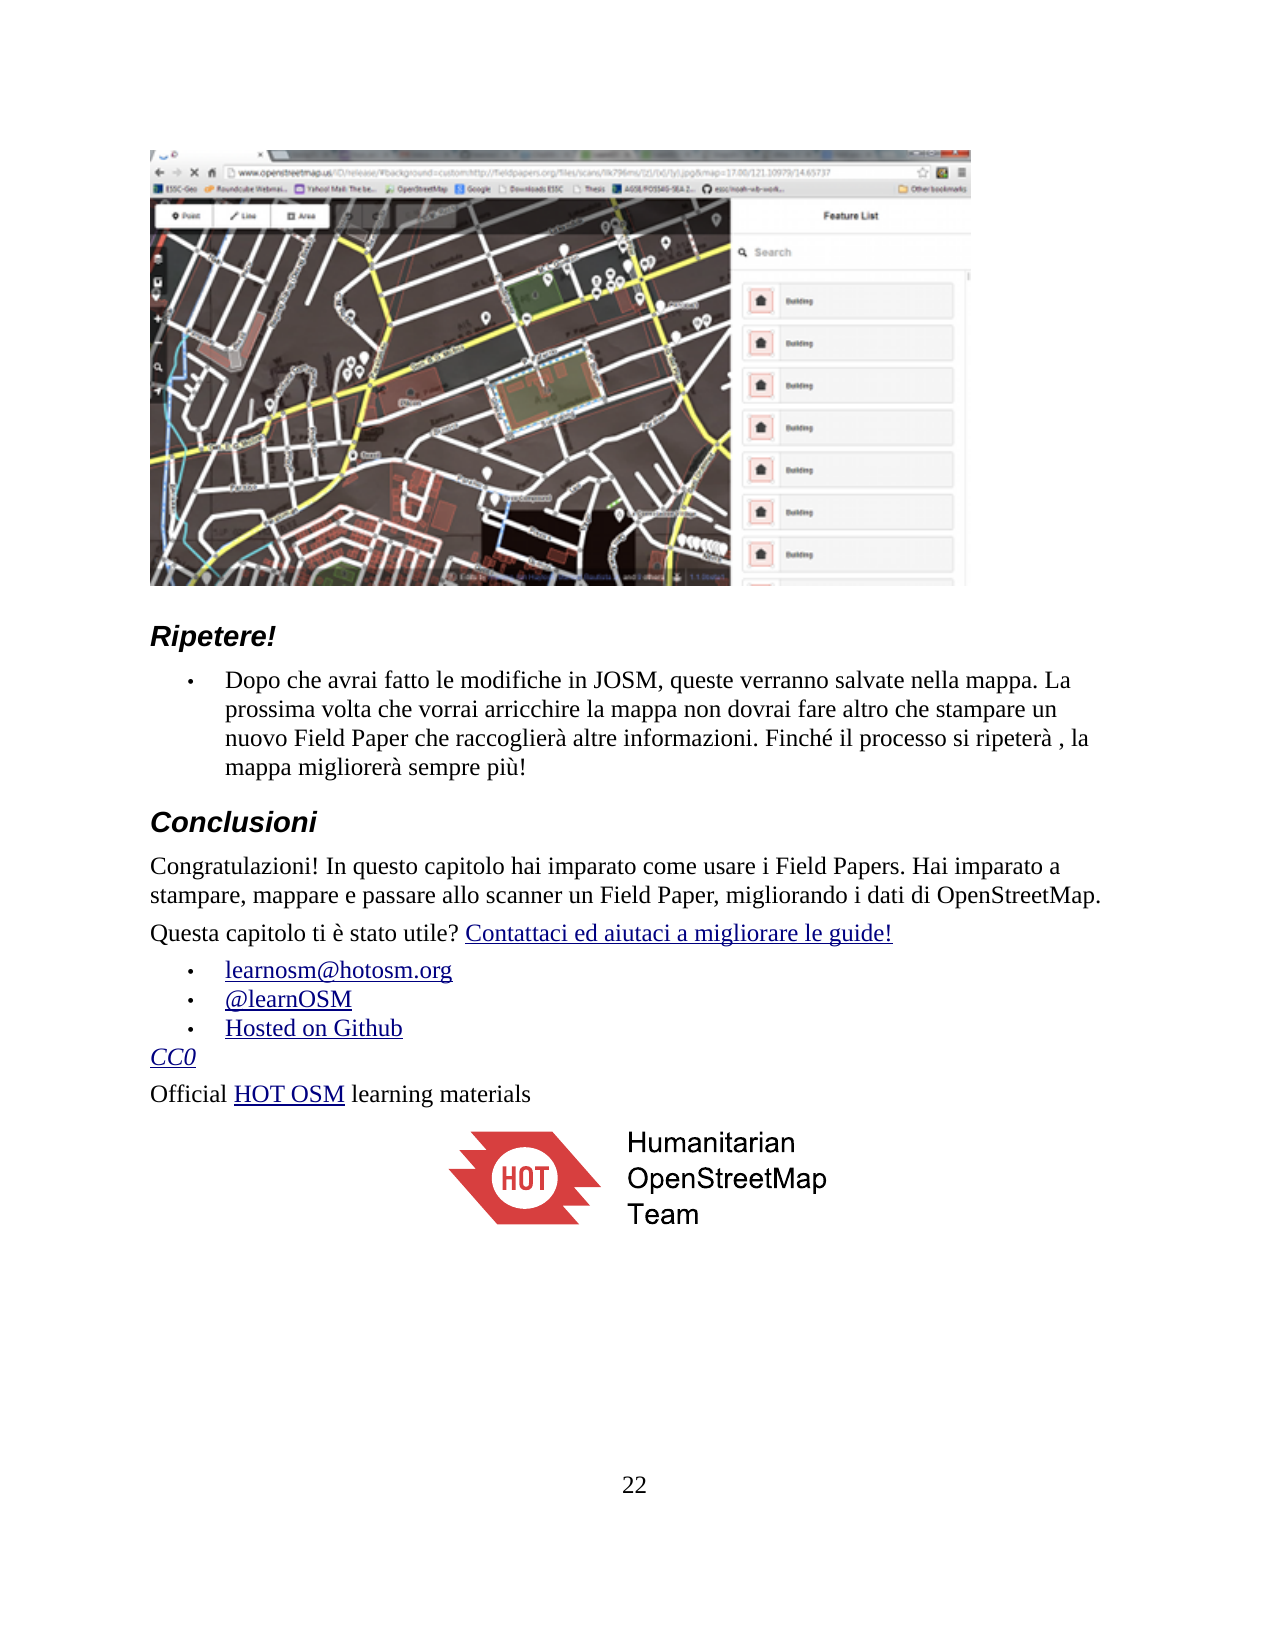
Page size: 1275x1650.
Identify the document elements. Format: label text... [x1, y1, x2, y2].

text CC0 [150, 1042, 1125, 1071]
text Congratulazioni! In questo capitolo hai imparato come usare i Field Papers. Hai imparato a stampare, mappare e passare allo scanner un Field Paper, migliorando i dati di OpenStreetMap. [150, 851, 1125, 909]
text Questa capitolo ti è stato utile? Contattaci ed aiutaci a migliorare le guide! [150, 918, 1125, 947]
list Dopo che avrai fatto le modifiche in JOSM, queste verranno salvate nella mappa. La prossima volta che vorrai arricchire la mappa non dovrai fare altro che stampare un nuovo Field Paper che raccoglierà altre informazioni. Finché il processo si ripeterà , la mappa migliorerà sempre più! [187, 665, 1125, 780]
list Hosted on Github [187, 1013, 1125, 1042]
subtitle Ripetere! [150, 619, 1125, 653]
text Official HOT OSM learning materials [150, 1079, 1125, 1108]
subtitle Conclusioni [150, 805, 1125, 839]
list @learnOSM [187, 984, 1125, 1013]
picture [150, 150, 971, 586]
list learnosm@hotosm.org [187, 956, 1125, 984]
